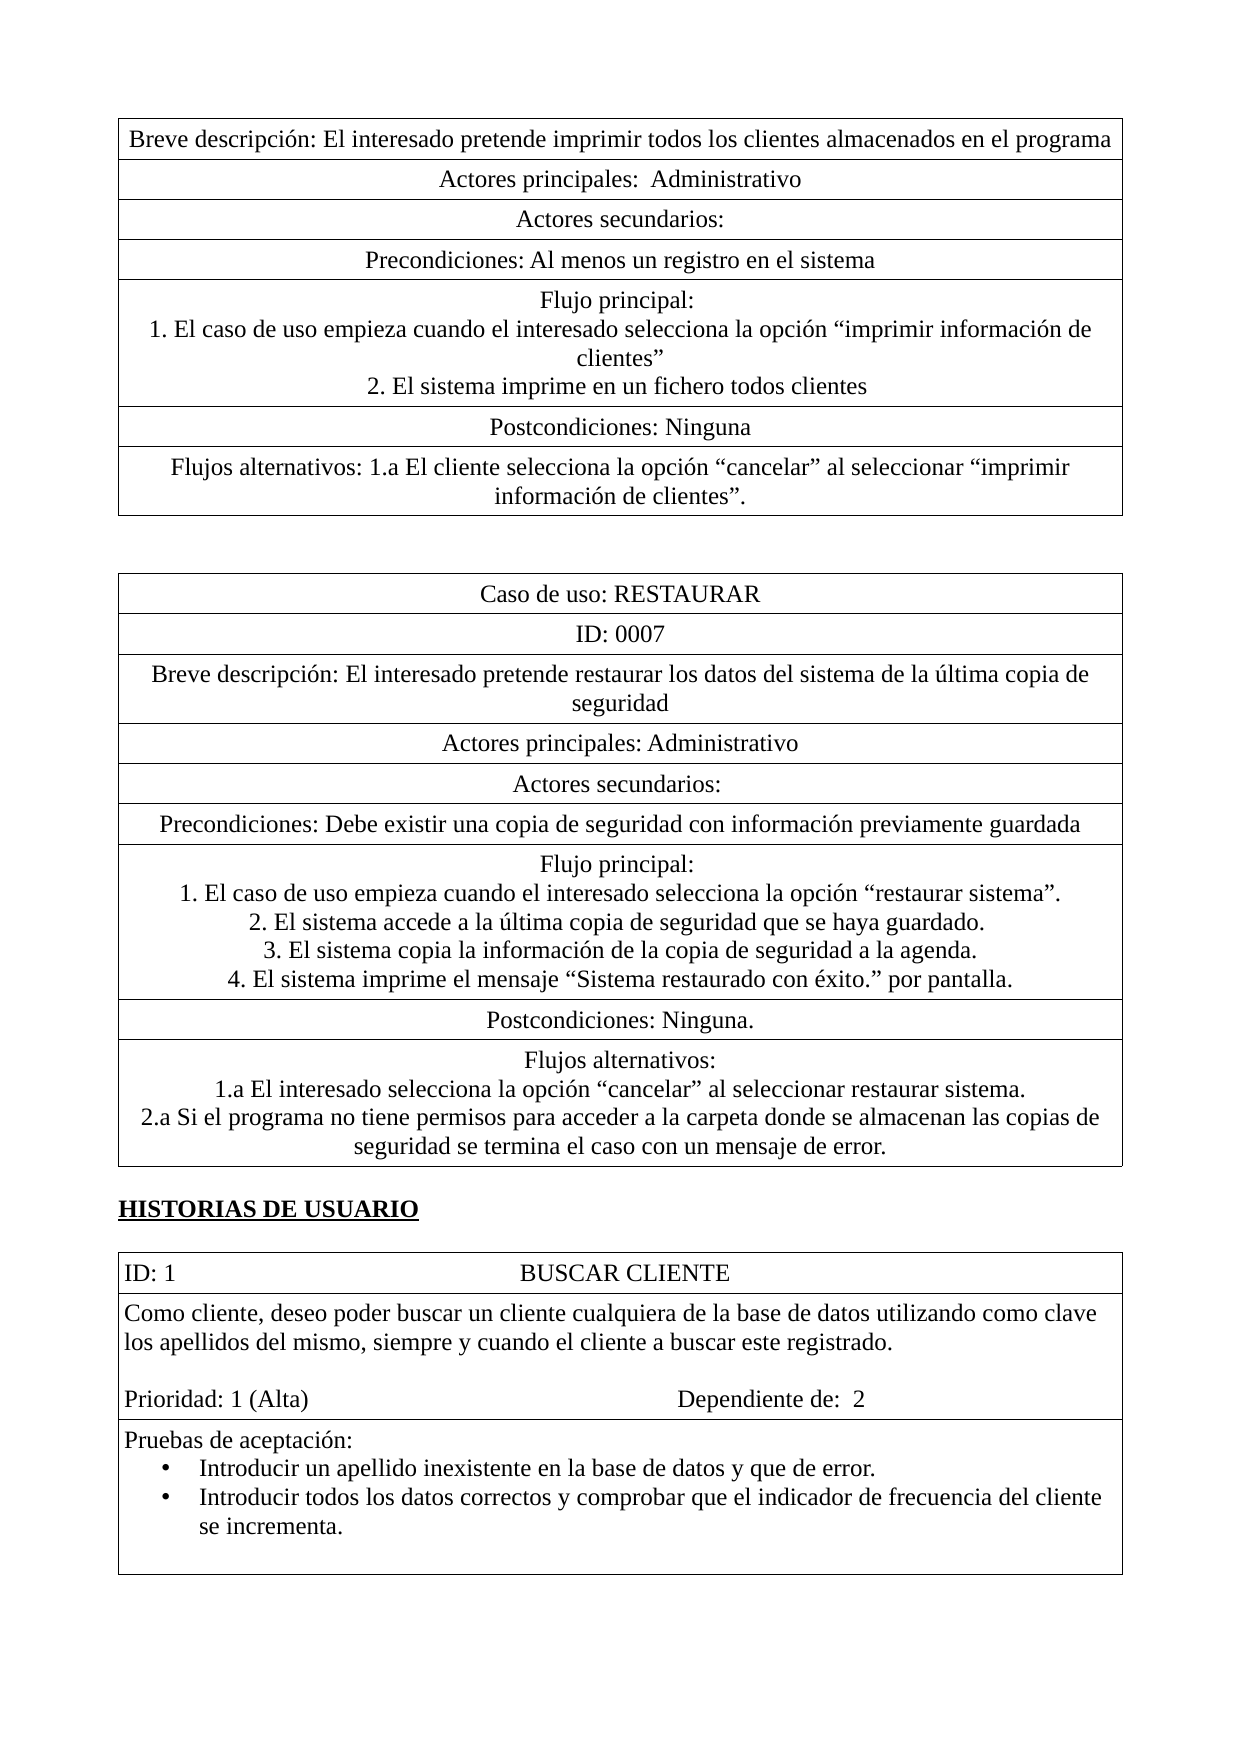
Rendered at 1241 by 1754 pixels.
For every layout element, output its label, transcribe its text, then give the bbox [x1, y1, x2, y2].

table_cell ID: 0007 [119, 614, 1122, 653]
table_cell Actores principales: Administrativo [119, 724, 1122, 763]
text HISTORIAS DE USUARIO [118, 1194, 1122, 1223]
table_cell Precondiciones: Al menos un registro en el sistema [119, 240, 1122, 279]
table_cell Breve descripción: El interesado pretende restaurar los datos del sistema de la última copia de seguridad [119, 655, 1122, 723]
table_cell Flujo principal: 1. El caso de uso empieza cuando el interesado selecciona la opción “restaurar sistema”. 2. El sistema accede a la última copia de seguridad que se haya guardado. 3. El sistema copia la información de la copia de seguridad a la agenda. 4. El sistema imprime el mensaje “Sistema restaurado con éxito.” por pantalla. [119, 845, 1122, 999]
table_cell Como cliente, deseo poder buscar un cliente cualquiera de la base de datos utilizando como clave los apellidos del mismo, siempre y cuando el cliente a buscar este registrado. Prioridad: 1 (Alta) Dependiente de: 2 [119, 1294, 1122, 1419]
table_cell Actores principales: Administrativo [119, 160, 1122, 199]
table_cell Actores secundarios: [119, 200, 1122, 239]
table_cell Breve descripción: El interesado pretende imprimir todos los clientes almacenados en el programa [119, 119, 1122, 158]
table_cell Flujos alternativos: 1.a El cliente selecciona la opción “cancelar” al seleccionar “imprimir información de clientes”. [119, 447, 1122, 515]
table_cell Postcondiciones: Ninguna [119, 407, 1122, 446]
table_header ID: 1 BUSCAR CLIENTE [119, 1253, 1122, 1292]
table_cell Flujos alternativos: 1.a El interesado selecciona la opción “cancelar” al seleccionar restaurar sistema. 2.a Si el programa no tiene permisos para acceder a la carpeta donde se almacenan las copias de seguridad se termina el caso con un mensaje de error. [119, 1040, 1122, 1166]
table_cell Pruebas de aceptación: Introducir un apellido inexistente en la base de datos y que de error. Introducir todos los datos correctos y comprobar que el indicador de frecuencia del cliente se incrementa. [119, 1420, 1122, 1574]
table_cell Actores secundarios: [119, 764, 1122, 803]
table_header Caso de uso: RESTAURAR [119, 574, 1122, 613]
table_cell Flujo principal: 1. El caso de uso empieza cuando el interesado selecciona la opción “imprimir información de clientes” 2. El sistema imprime en un fichero todos clientes [119, 280, 1122, 406]
table_cell Postcondiciones: Ninguna. [119, 1000, 1122, 1039]
table_cell Precondiciones: Debe existir una copia de seguridad con información previamente guardada [119, 804, 1122, 843]
